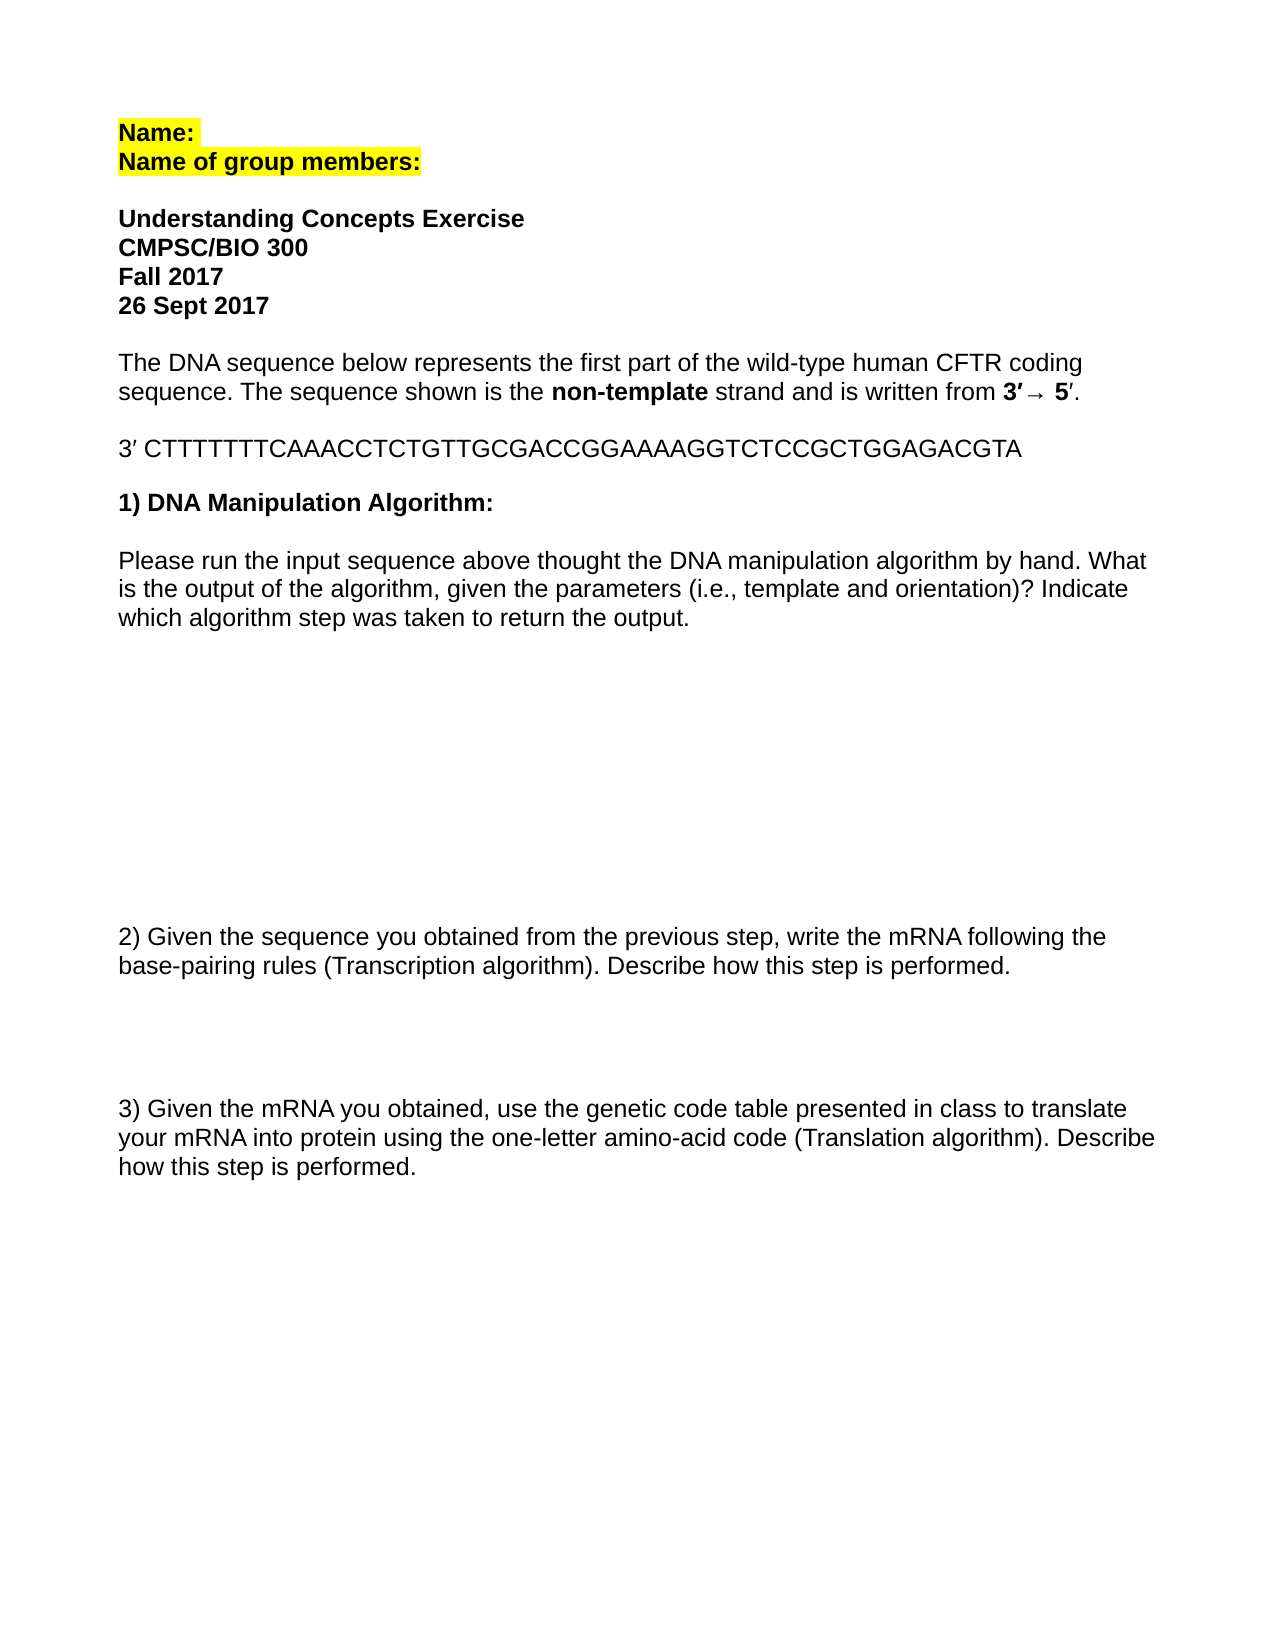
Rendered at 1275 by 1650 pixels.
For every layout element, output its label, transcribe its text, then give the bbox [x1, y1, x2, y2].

text The DNA sequence below represents the first part of the wild-type human CFTR coding sequence. The sequence shown is the non-template strand and is written from 3′→ 5′. [118, 348, 1157, 406]
text 3’ TACGTCTCCAGCGGAGACCTTTTCCGGTCGCAACAGAGGTTTGAAAAAAAG [118, 833, 1157, 893]
text Name: [118, 118, 1157, 147]
text CMPSC/BIO 300 [118, 233, 1157, 262]
text Fall 2017 [118, 262, 1157, 291]
text Understanding Concepts Exercise [118, 204, 1157, 233]
text 1) DNA Manipulation Algorithm: [118, 488, 1157, 517]
text Please run the input sequence above thought the DNA manipulation algorithm by hand. What is the output of the algorithm, given the parameters (i.e., template and orientation)? Indicate which algorithm step was taken to return the output. [118, 546, 1157, 632]
text 2) Given the sequence you obtained from the previous step, write the mRNA following the base-pairing rules (Transcription algorithm). Describe how this step is performed. [118, 922, 1157, 979]
text Then the inverse of this complementary strand to show it in the 3’->5’ direction gives: [118, 804, 1157, 833]
text Name of group members: [118, 147, 1157, 176]
text 3′ CTTTTTTTCAAACCTCTGTTGCGACCGGAAAAGGTCTCCGCTGGAGACGTA [118, 434, 1157, 463]
text The complementary strand is determined by following the base-pairing rules (A with T, G with C): [118, 689, 1157, 747]
text 3) Given the mRNA you obtained, use the genetic code table presented in class to translate your mRNA into protein using the one-letter amino-acid code (Translation algorithm). Describe how this step is performed. [118, 1094, 1157, 1181]
text 26 Sept 2017 [118, 291, 1157, 319]
text 5′ GAAAAAAAGTTTGGAGACAACGCTGGCCTTTTCCAGAGGCGACCTCTGCAT [118, 747, 1157, 776]
